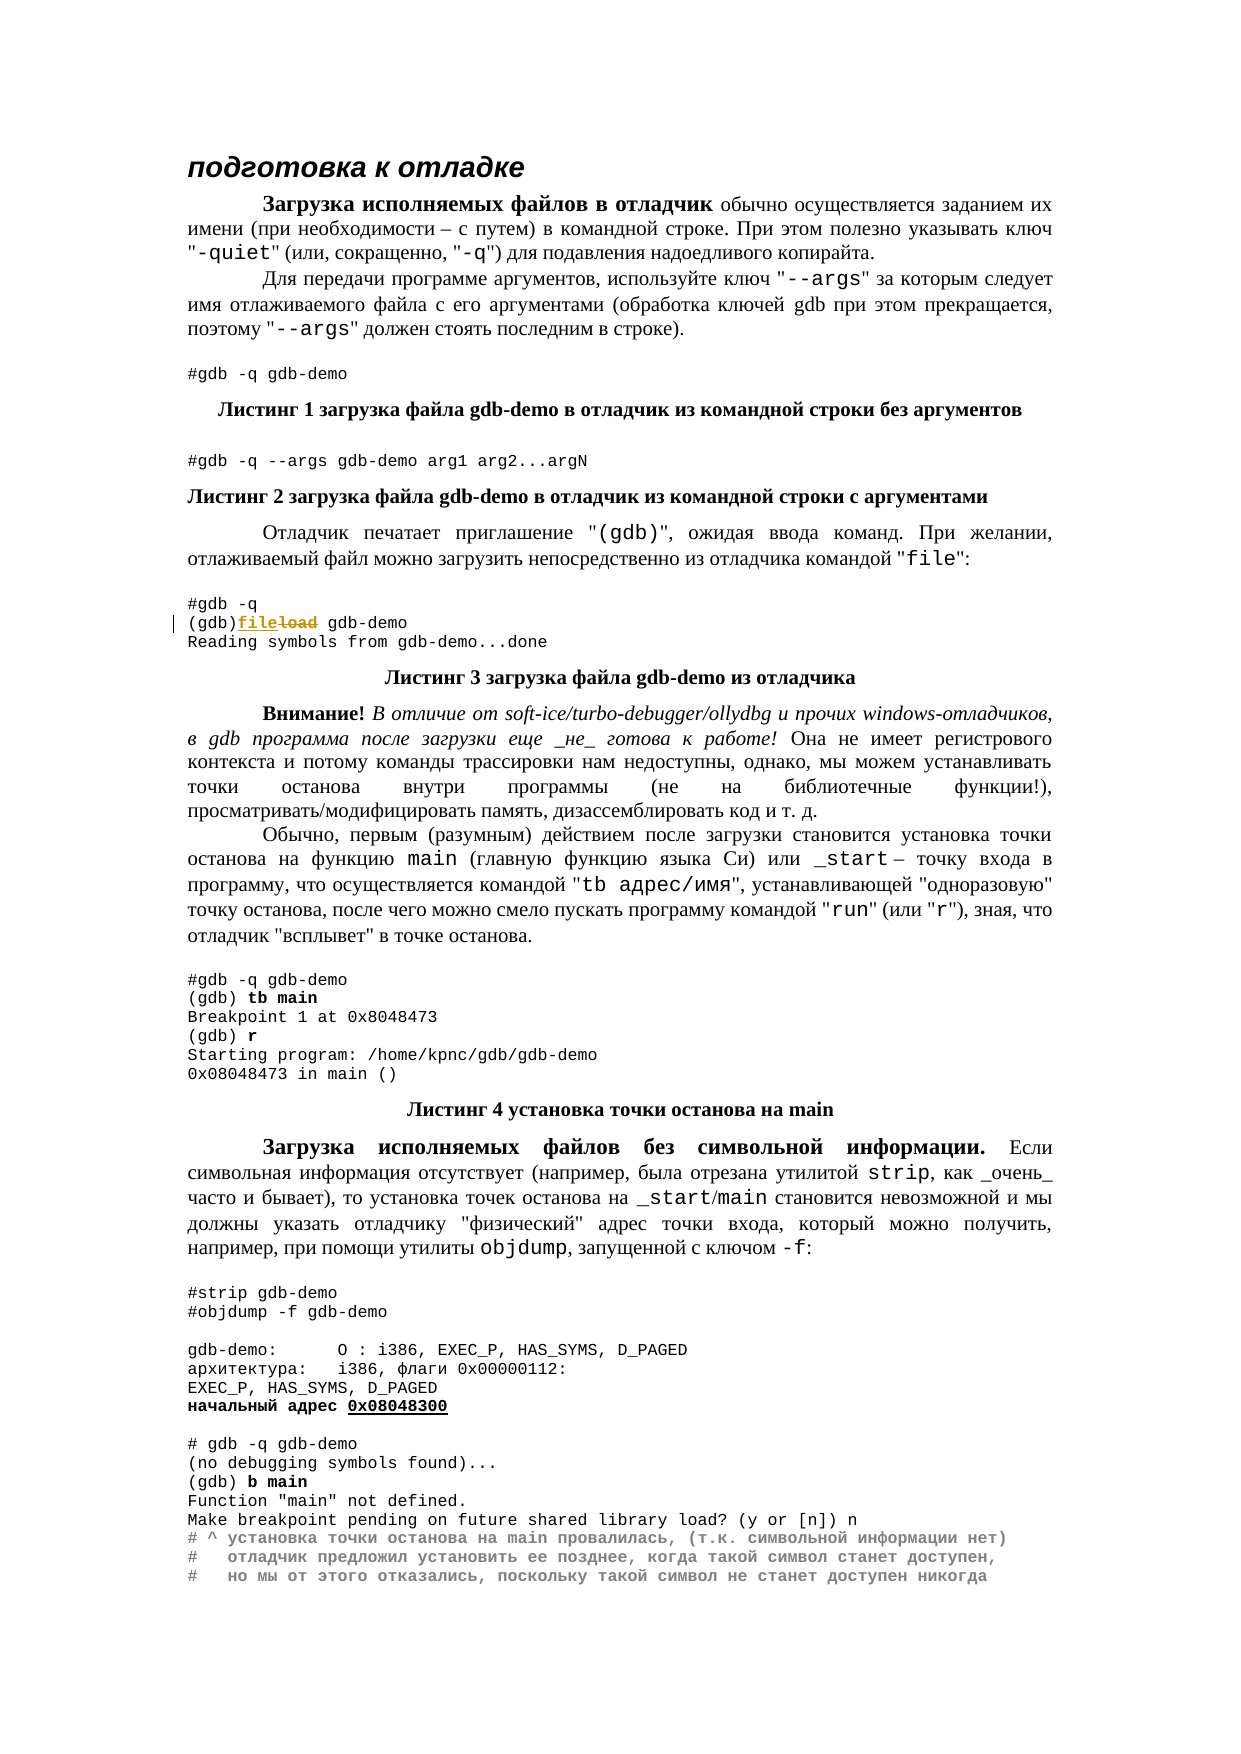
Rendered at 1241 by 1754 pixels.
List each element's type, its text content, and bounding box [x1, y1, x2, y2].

text (gdb) b main [187, 1473, 1053, 1492]
text 0x08048473 in main () [187, 1065, 1053, 1084]
text EXEC_P, HAS_SYMS, D_PAGED [187, 1379, 1053, 1398]
text Обычно, первым (разумным) действием после загрузки становится установка точки останова на функцию main (главную функцию языка Си) или _start – точку входа в программу, что осуществляется командой "tb адрес/имя", устанавливающей "одноразовую" точку останова, после чего можно смело пускать программу командой "run" (или "r"), зная, что отладчик "всплывет" в точке останова. [187, 822, 1053, 947]
text Листинг 1 загрузка файла gdb-demo в отладчик из командной строки без аргументов [187, 397, 1053, 421]
text #gdb -q gdb-demo [187, 366, 1053, 384]
text #gdb -q --args gdb-demo arg1 arg2...argN [187, 452, 1053, 471]
text начальный адрес 0x08048300 [187, 1398, 1053, 1417]
text Function "main" not defined. [187, 1492, 1053, 1511]
text (gdb)file gdb-demo [187, 614, 1053, 633]
text Загрузка исполняемых файлов без символьной информации. Если символьная информация отсутствует (например, была отрезана утилитой strip, как _очень_ часто и бывает), то установка точек останова на _start/main становится невозможной и мы должны указать отладчику "физический" адрес точки входа, который можно получить, например, при помощи утилиты objdump, запущенной с ключом -f: [187, 1133, 1053, 1261]
text (gdb) tb main [187, 990, 1053, 1009]
text Листинг 3 загрузка файла gdb-demo из отладчика [187, 665, 1053, 689]
text Внимание! В отличие от soft-ice/turbo-debugger/ollydbg и прочих windows-отладчиков, в gdb программа после загрузки еще _не_ готова к работе! Она не имеет регистрового контекста и потому команды трассировки нам недоступны, однако, мы можем устанавливать точки останова внутри программы (не на библиотечные функции!), просматривать/модифицировать память, дизассемблировать код и т. д. [187, 701, 1053, 822]
text # отладчик предложил установить ее позднее, когда такой символ станет доступен, [187, 1549, 1053, 1568]
text Листинг 4 установка точки останова на main [187, 1097, 1053, 1121]
text Для передачи программе аргументов, используйте ключ "--args" за которым следует имя отлаживаемого файла с его аргументами (обработка ключей gdb при этом прекращается, поэтому "--args" должен стоять последним в строке). [187, 266, 1053, 341]
text Starting program: /home/kpnc/gdb/gdb-demo [187, 1046, 1053, 1065]
text gdb-demo: O : i386, EXEC_P, HAS_SYMS, D_PAGED [187, 1341, 1053, 1360]
text Reading symbols from gdb-demo...done [187, 633, 1053, 652]
text Листинг 2 загрузка файла gdb-demo в отладчик из командной строки с аргументами [187, 484, 1053, 508]
text Отладчик печатает приглашение "(gdb)", ожидая ввода команд. При желании, отлаживаемый файл можно загрузить непосредственно из отладчика командой "file": [187, 520, 1053, 572]
text (no debugging symbols found)... [187, 1454, 1053, 1473]
text архитектура: i386, флаги 0x00000112: [187, 1360, 1053, 1379]
text #gdb -q [187, 596, 1053, 614]
text # но мы от этого отказались, поскольку такой символ не станет доступен никогда [187, 1568, 1053, 1587]
text #gdb -q gdb-demo [187, 971, 1053, 990]
text Make breakpoint pending on future shared library load? (y or [n]) n [187, 1511, 1053, 1530]
subtitle подготовка к отладке [187, 150, 1053, 183]
text #objdump -f gdb-demo [187, 1304, 1053, 1323]
text Breakpoint 1 at 0x8048473 [187, 1009, 1053, 1028]
text # ^ установка точки останова на main провалилась, (т.к. символьной информации нет) [187, 1530, 1053, 1549]
text #strip gdb-demo [187, 1285, 1053, 1304]
text # gdb -q gdb-demo [187, 1436, 1053, 1454]
text Загрузка исполняемых файлов в отладчик обычно осуществляется заданием их имени (при необходимости – с путем) в командной строке. При этом полезно указывать ключ "‑quiet" (или, сокращенно, "-q") для подавления надоедливого копирайта. [187, 190, 1053, 266]
text (gdb) r [187, 1028, 1053, 1046]
